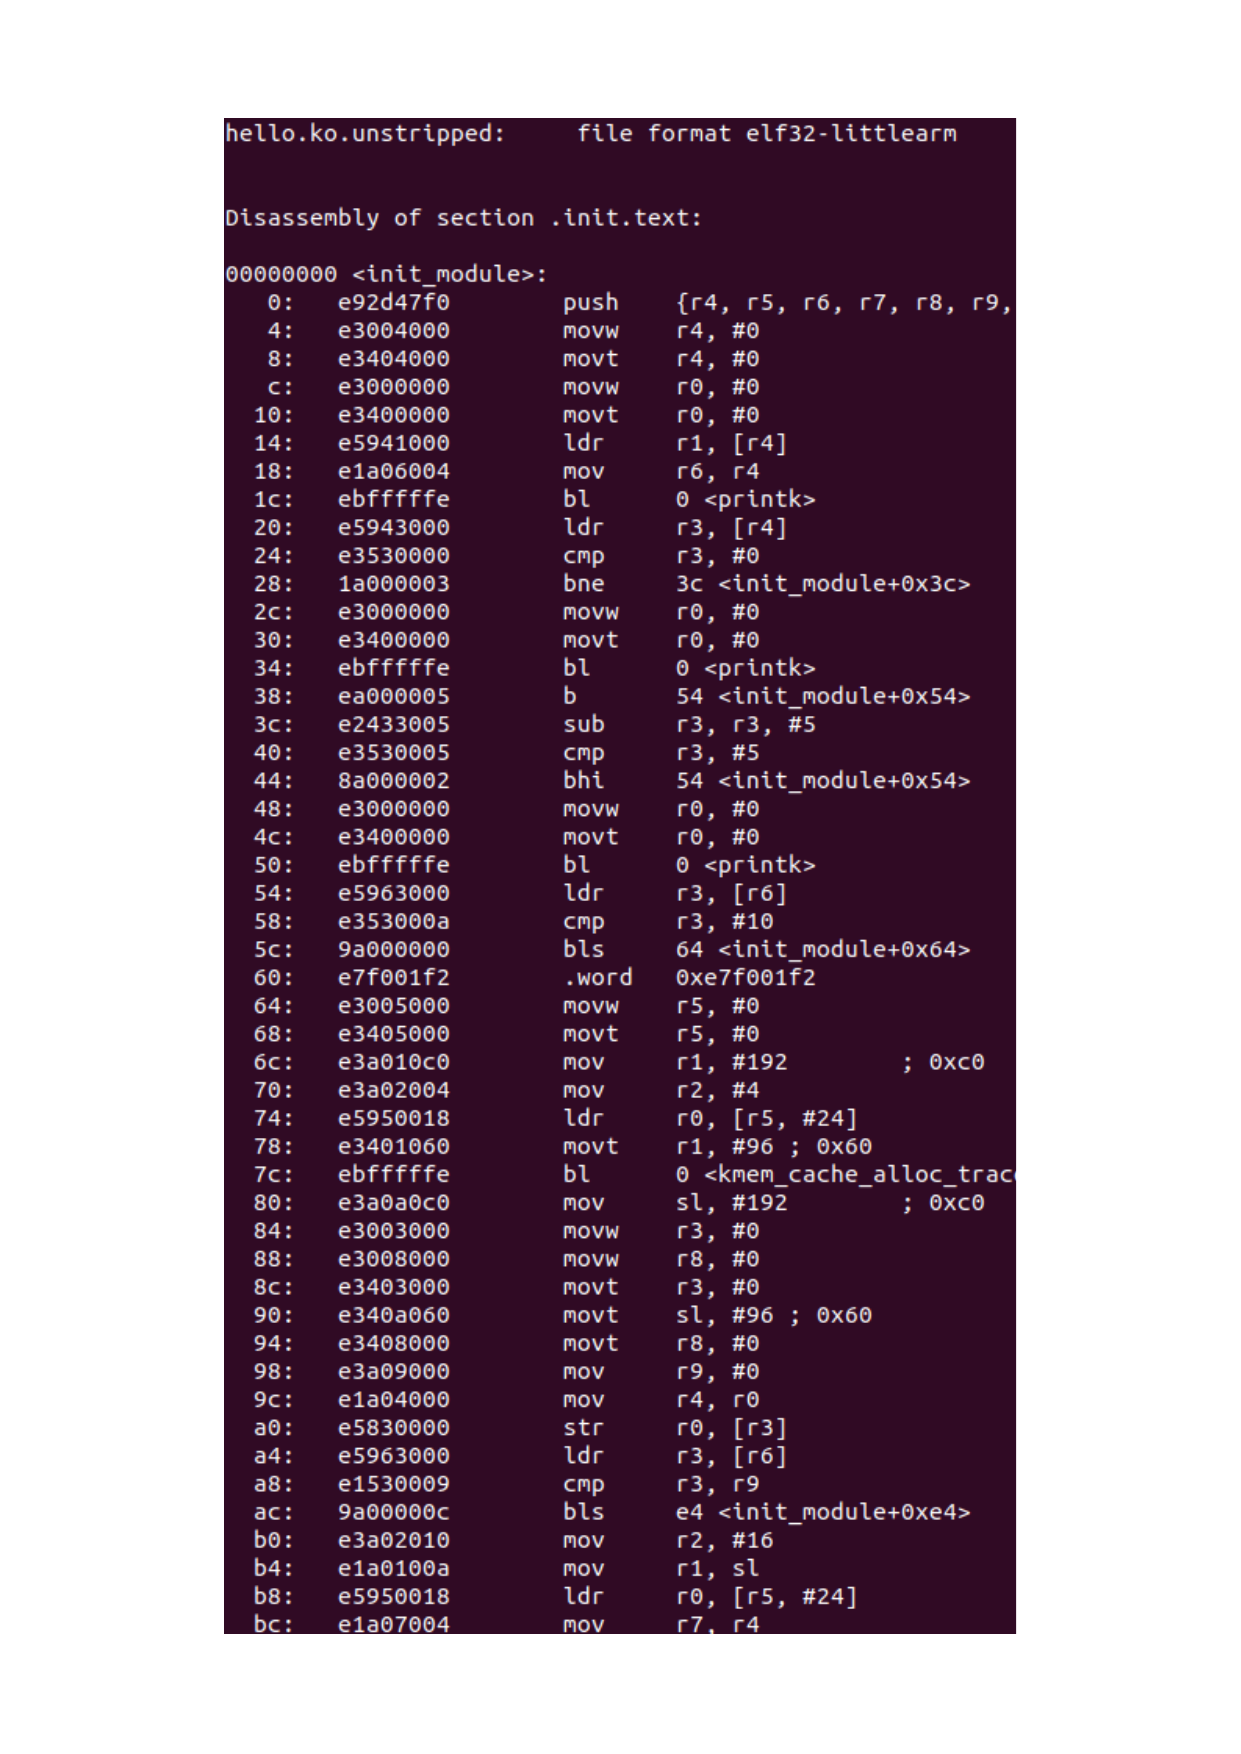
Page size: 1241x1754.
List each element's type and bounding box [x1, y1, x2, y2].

picture [224, 118, 1017, 1634]
